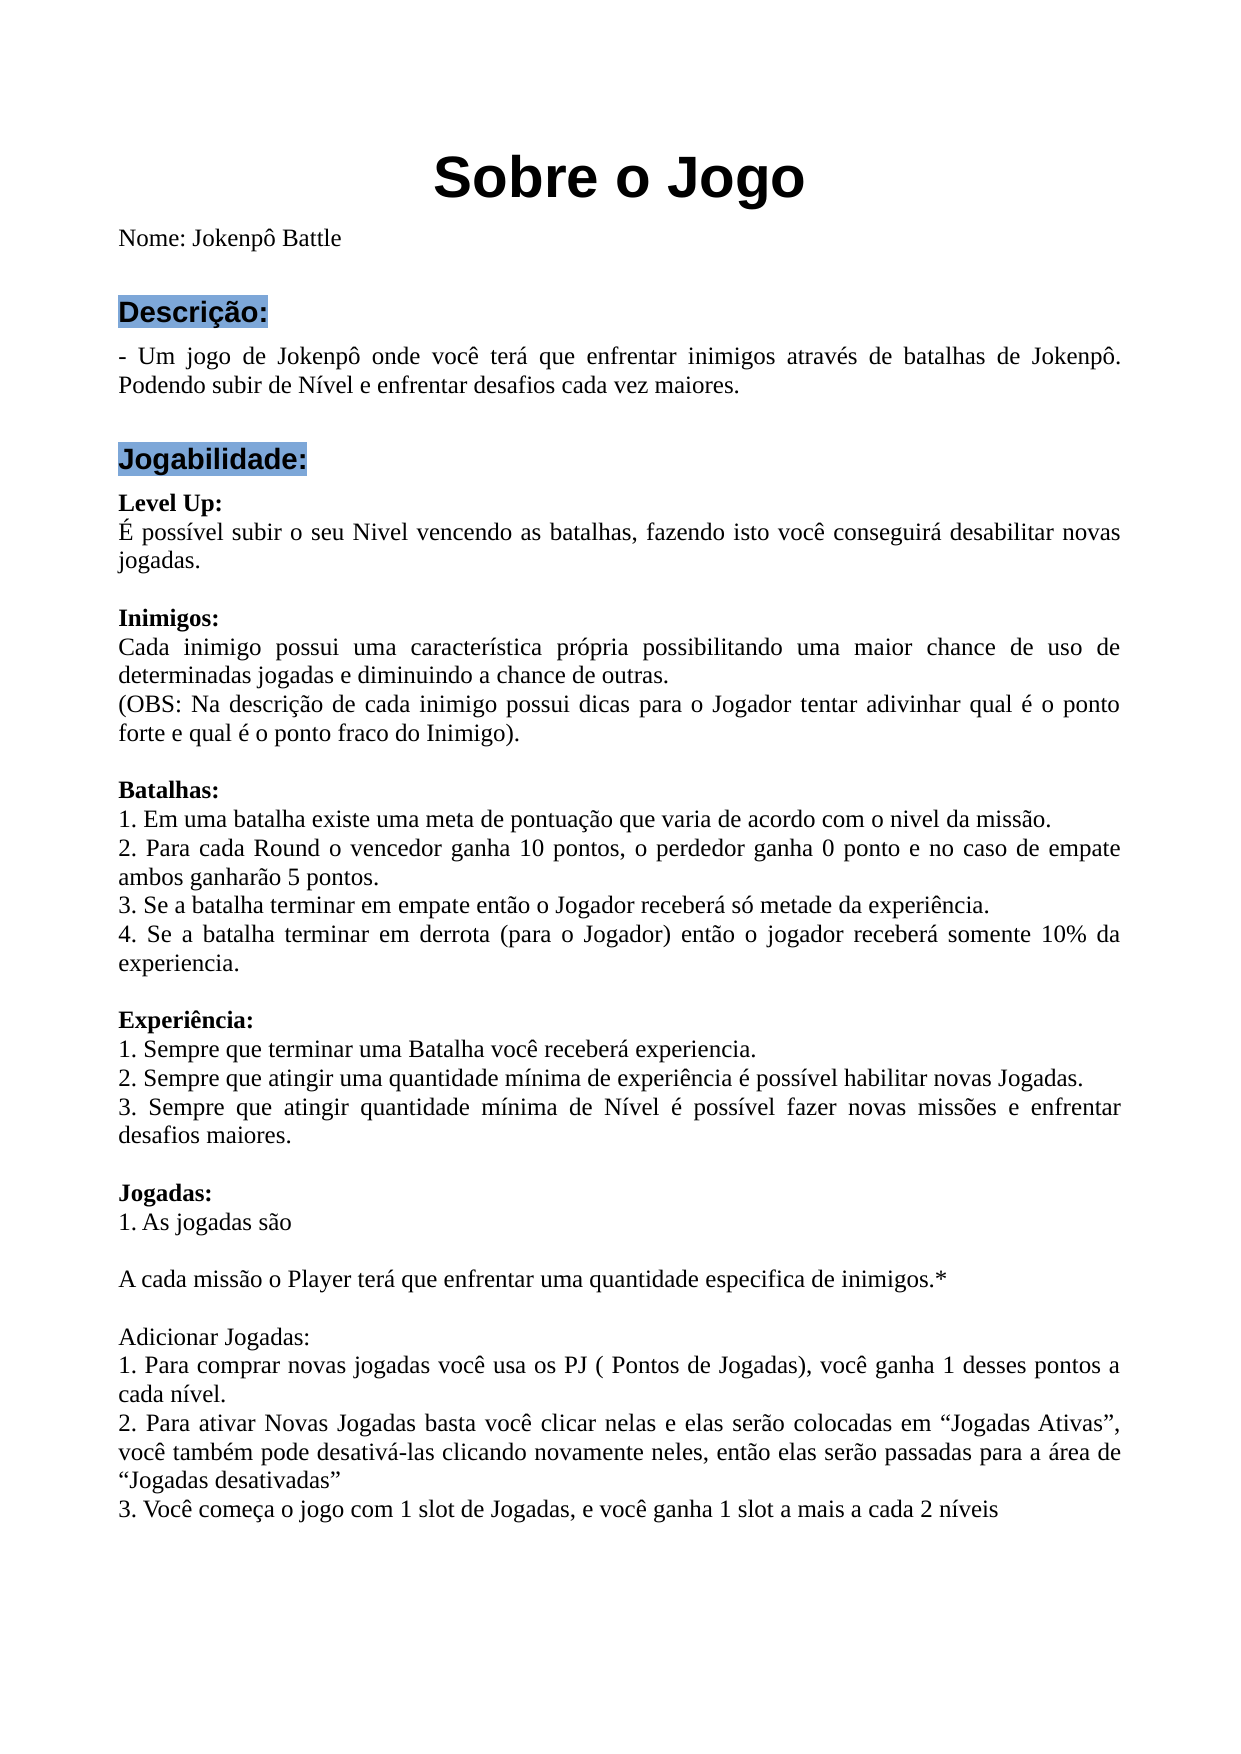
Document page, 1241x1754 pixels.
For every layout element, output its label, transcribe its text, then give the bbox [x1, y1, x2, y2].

text 3. Você começa o jogo com 1 slot de Jogadas, e você ganha 1 slot a mais a cada 2 níveis [118, 1494, 1122, 1523]
text 1. Para comprar novas jogadas você usa os PJ ( Pontos de Jogadas), você ganha 1 desses pontos a cada nível. [118, 1351, 1122, 1408]
text 2. Para ativar Novas Jogadas basta você clicar nelas e elas serão colocadas em “Jogadas Ativas”, você também pode desativá-las clicando novamente neles, então elas serão passadas para a área de “Jogadas desativadas” [118, 1408, 1122, 1494]
text (OBS: Na descrição de cada inimigo possui dicas para o Jogador tentar adivinhar qual é o ponto forte e qual é o ponto fraco do Inimigo). [118, 689, 1122, 747]
text Level Up: [118, 488, 1122, 517]
text 1. As jogadas são [118, 1207, 1122, 1236]
text 3. Se a batalha terminar em empate então o Jogador receberá só metade da experiência. [118, 891, 1122, 919]
text 1. Sempre que terminar uma Batalha você receberá experiencia. [118, 1034, 1122, 1063]
text Experiência: [118, 1006, 1122, 1034]
text - Um jogo de Jokenpô onde você terá que enfrentar inimigos através de batalhas de Jokenpô. Podendo subir de Nível e enfrentar desafios cada vez maiores. [118, 341, 1122, 398]
text Nome: Jokenpô Battle [118, 223, 1122, 251]
text 1. Em uma batalha existe uma meta de pontuação que varia de acordo com o nivel da missão. [118, 804, 1122, 833]
title Sobre o Jogo [118, 143, 1122, 210]
text Jogadas: [118, 1178, 1122, 1207]
text É possível subir o seu Nivel vencendo as batalhas, fazendo isto você conseguirá desabilitar novas jogadas. [118, 517, 1122, 574]
text 2. Para cada Round o vencedor ganha 10 pontos, o perdedor ganha 0 ponto e no caso de empate ambos ganharão 5 pontos. [118, 833, 1122, 891]
text Batalhas: [118, 776, 1122, 804]
subtitle Descrição: [118, 295, 1122, 328]
text A cada missão o Player terá que enfrentar uma quantidade especifica de inimigos.* [118, 1264, 1122, 1293]
subtitle Jogabilidade: [118, 442, 1122, 476]
text Cada inimigo possui uma característica própria possibilitando uma maior chance de uso de determinadas jogadas e diminuindo a chance de outras. [118, 632, 1122, 689]
text Inimigos: [118, 603, 1122, 632]
text 2. Sempre que atingir uma quantidade mínima de experiência é possível habilitar novas Jogadas. [118, 1063, 1122, 1092]
text 3. Sempre que atingir quantidade mínima de Nível é possível fazer novas missões e enfrentar desafios maiores. [118, 1092, 1122, 1149]
text 4. Se a batalha terminar em derrota (para o Jogador) então o jogador receberá somente 10% da experiencia. [118, 919, 1122, 977]
text Adicionar Jogadas: [118, 1322, 1122, 1351]
